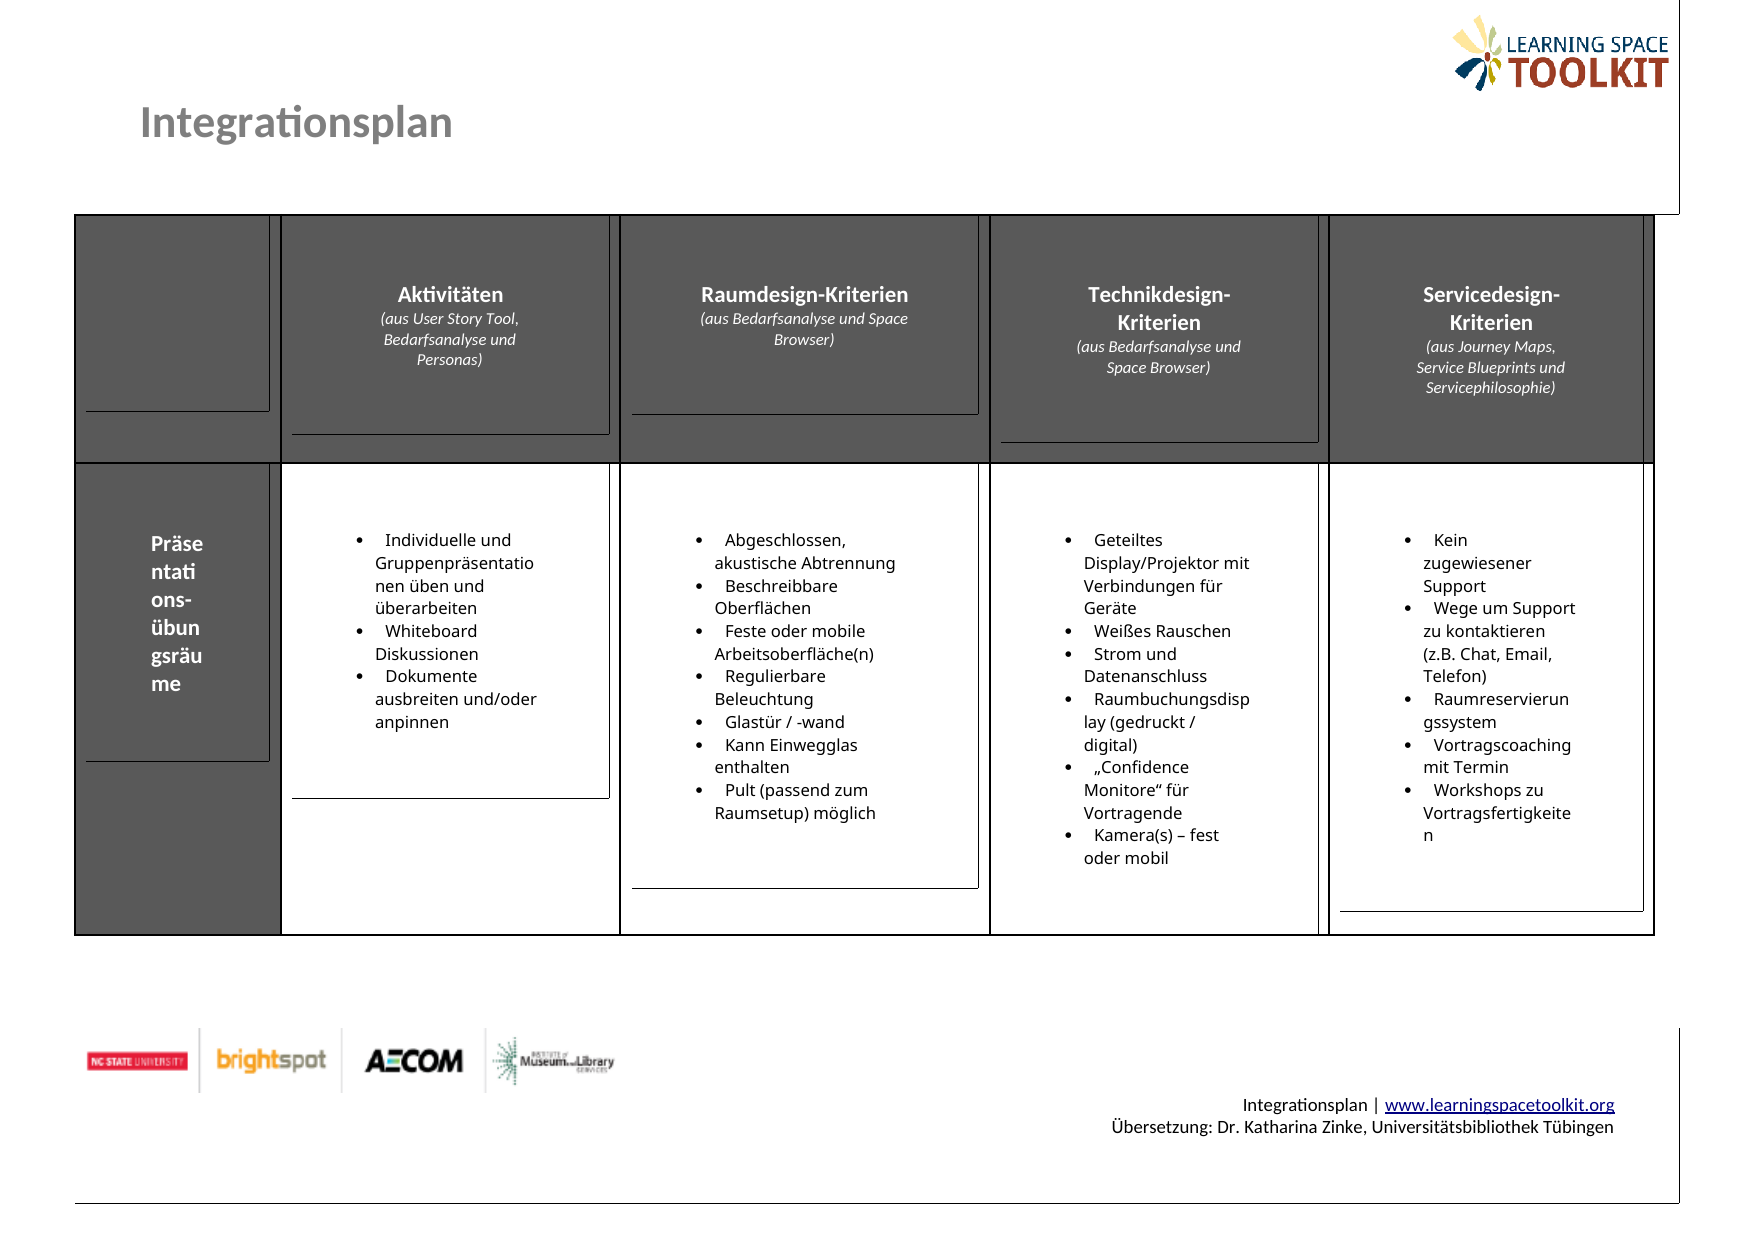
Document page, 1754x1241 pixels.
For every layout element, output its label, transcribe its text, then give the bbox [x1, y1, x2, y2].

table_header Technikdesign-Kriterien (aus Bedarfsanalyse und Space Browser) [991, 216, 1328, 462]
table_cell [1319, 464, 1328, 934]
table_header Aktivitäten (aus User Story Tool, Bedarfsanalyse und Personas) [282, 216, 619, 462]
table_header Servicedesign-Kriterien (aus Journey Maps, Service Blueprints und Servicephilosophie) [1330, 216, 1643, 462]
table_cell Individuelle und Gruppenpräsentationen üben und überarbeiten Whiteboard Diskussionen Dokumente ausbreiten und/oder anpinnen [282, 464, 619, 934]
table_header Raumdesign-Kriterien (aus Bedarfsanalyse und Space Browser) [621, 216, 989, 462]
table_header [76, 216, 280, 462]
table_cell Geteiltes Display/Projektor mit Verbindungen für Geräte Weißes Rauschen Strom und Datenanschluss Raumbuchungsdisplay (gedruckt / digital) „Confidence Monitore“ für Vortragende Kamera(s) – fest oder mobil [991, 464, 1318, 934]
table_cell Präsentations-übungsräume [76, 464, 280, 934]
table_header [1644, 216, 1653, 462]
table_cell Abgeschlossen, akustische Abtrennung Beschreibbare Oberflächen Feste oder mobile Arbeitsoberfläche(n) Regulierbare Beleuchtung Glastür / -wand Kann Einwegglas enthalten Pult (passend zum Raumsetup) möglich [621, 464, 989, 934]
table_cell Kein zugewiesener Support Wege um Support zu kontaktieren (z.B. Chat, Email, Telefon) Raumreservierungssystem Vortragscoaching mit Termin Workshops zu Vortragsfertigkeiten [1330, 464, 1653, 934]
